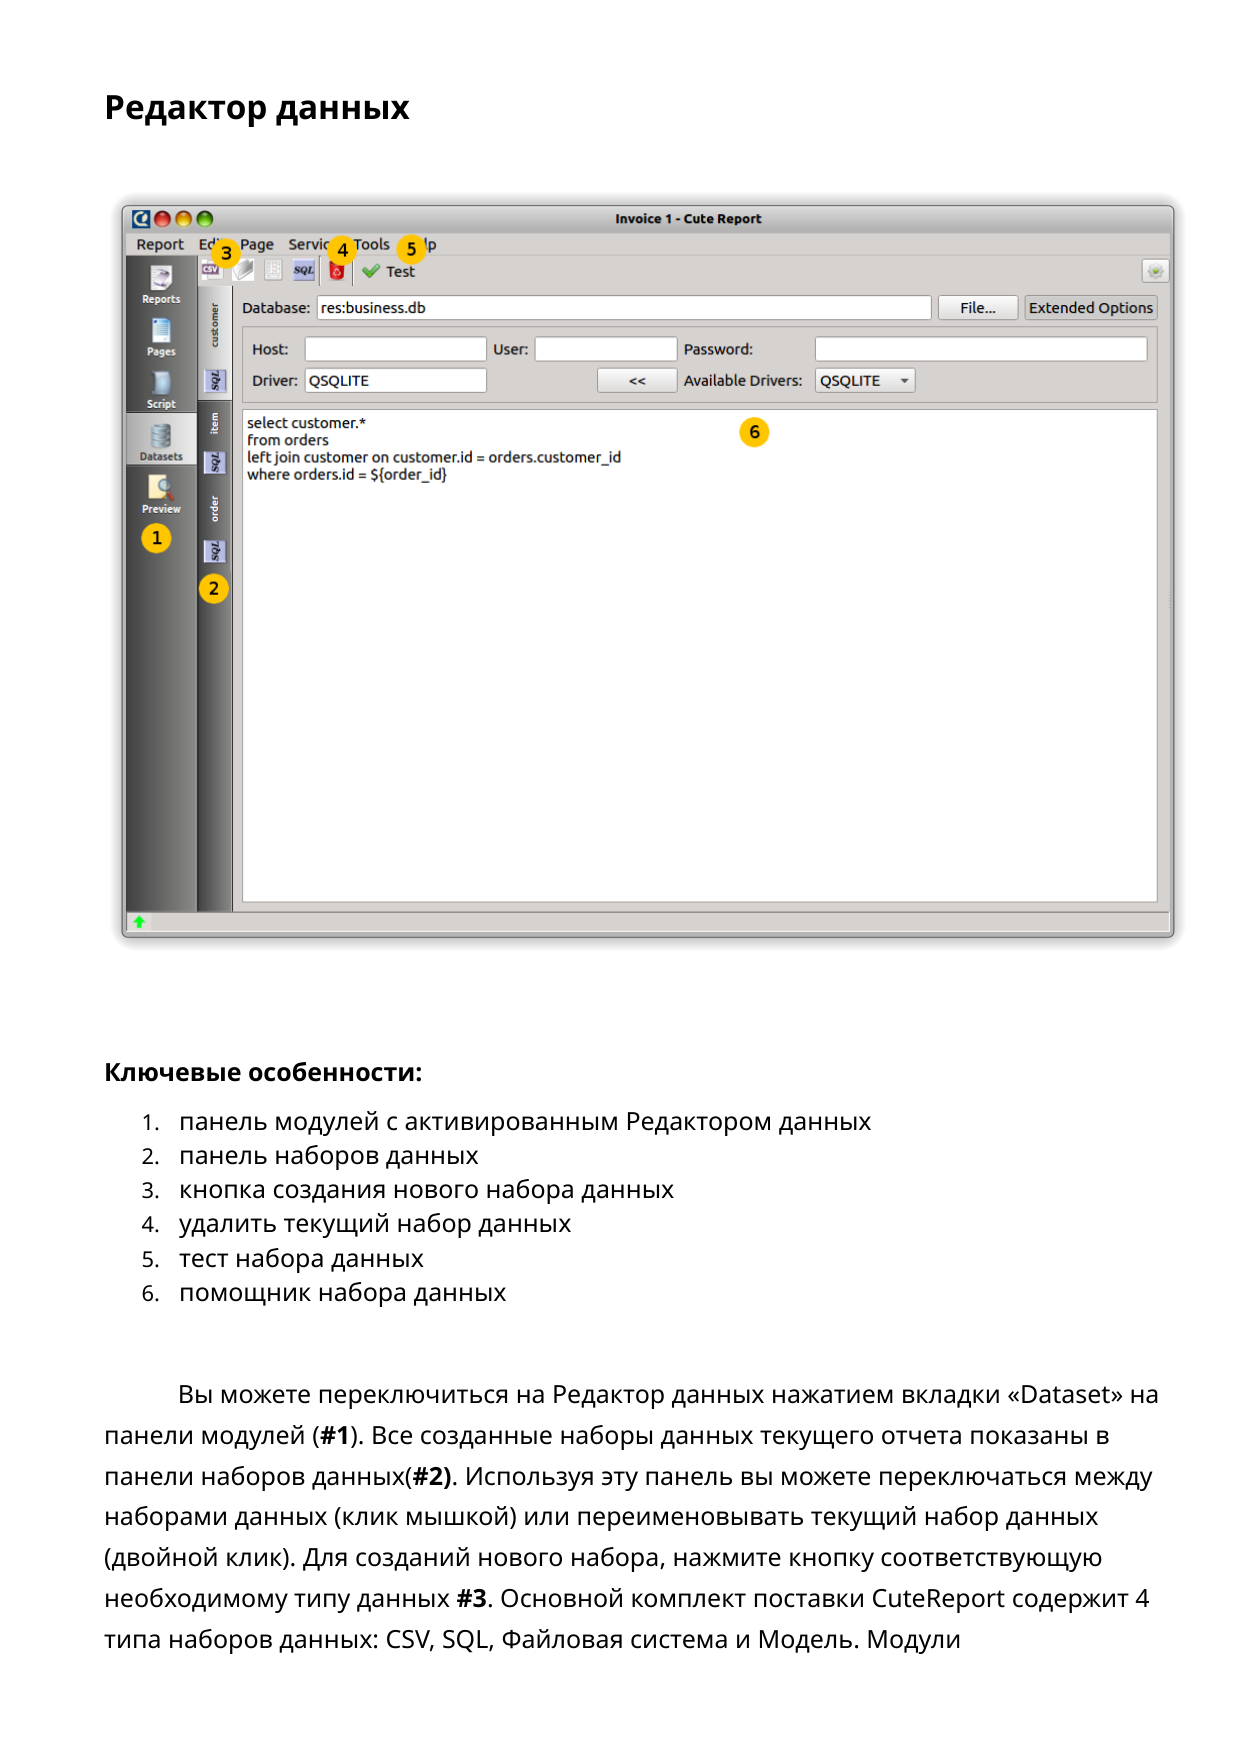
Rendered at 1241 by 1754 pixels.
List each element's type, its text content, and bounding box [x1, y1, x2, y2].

text Ключевые особенности: [104, 1055, 1181, 1089]
picture [109, 192, 1187, 952]
list панель модулей с активированным Редактором данных [141, 1104, 1181, 1138]
list кнопка создания нового набора данных [141, 1172, 1181, 1206]
text Вы можете переключиться на Редактор данных нажатием вкладки «Dataset» на панели модулей (#1). Все созданные наборы данных текущего отчета показаны в панели наборов данных(#2). Используя эту панель вы можете переключаться между наборами данных (клик мышкой) или переименовывать текущий набор данных (двойной клик). Для созданий нового набора, нажмите кнопку соответствующую необходимому типу данных #3. Основной комплект поставки CuteReport содержит 4 типа наборов данных: CSV, SQL, Файловая система и Модель. Модули [104, 1376, 1181, 1656]
list панель наборов данных [141, 1138, 1181, 1172]
list помощник набора данных [141, 1274, 1181, 1308]
subtitle Редактор данных [104, 83, 1181, 129]
list тест набора данных [141, 1240, 1181, 1274]
list удалить текущий набор данных [141, 1206, 1181, 1240]
